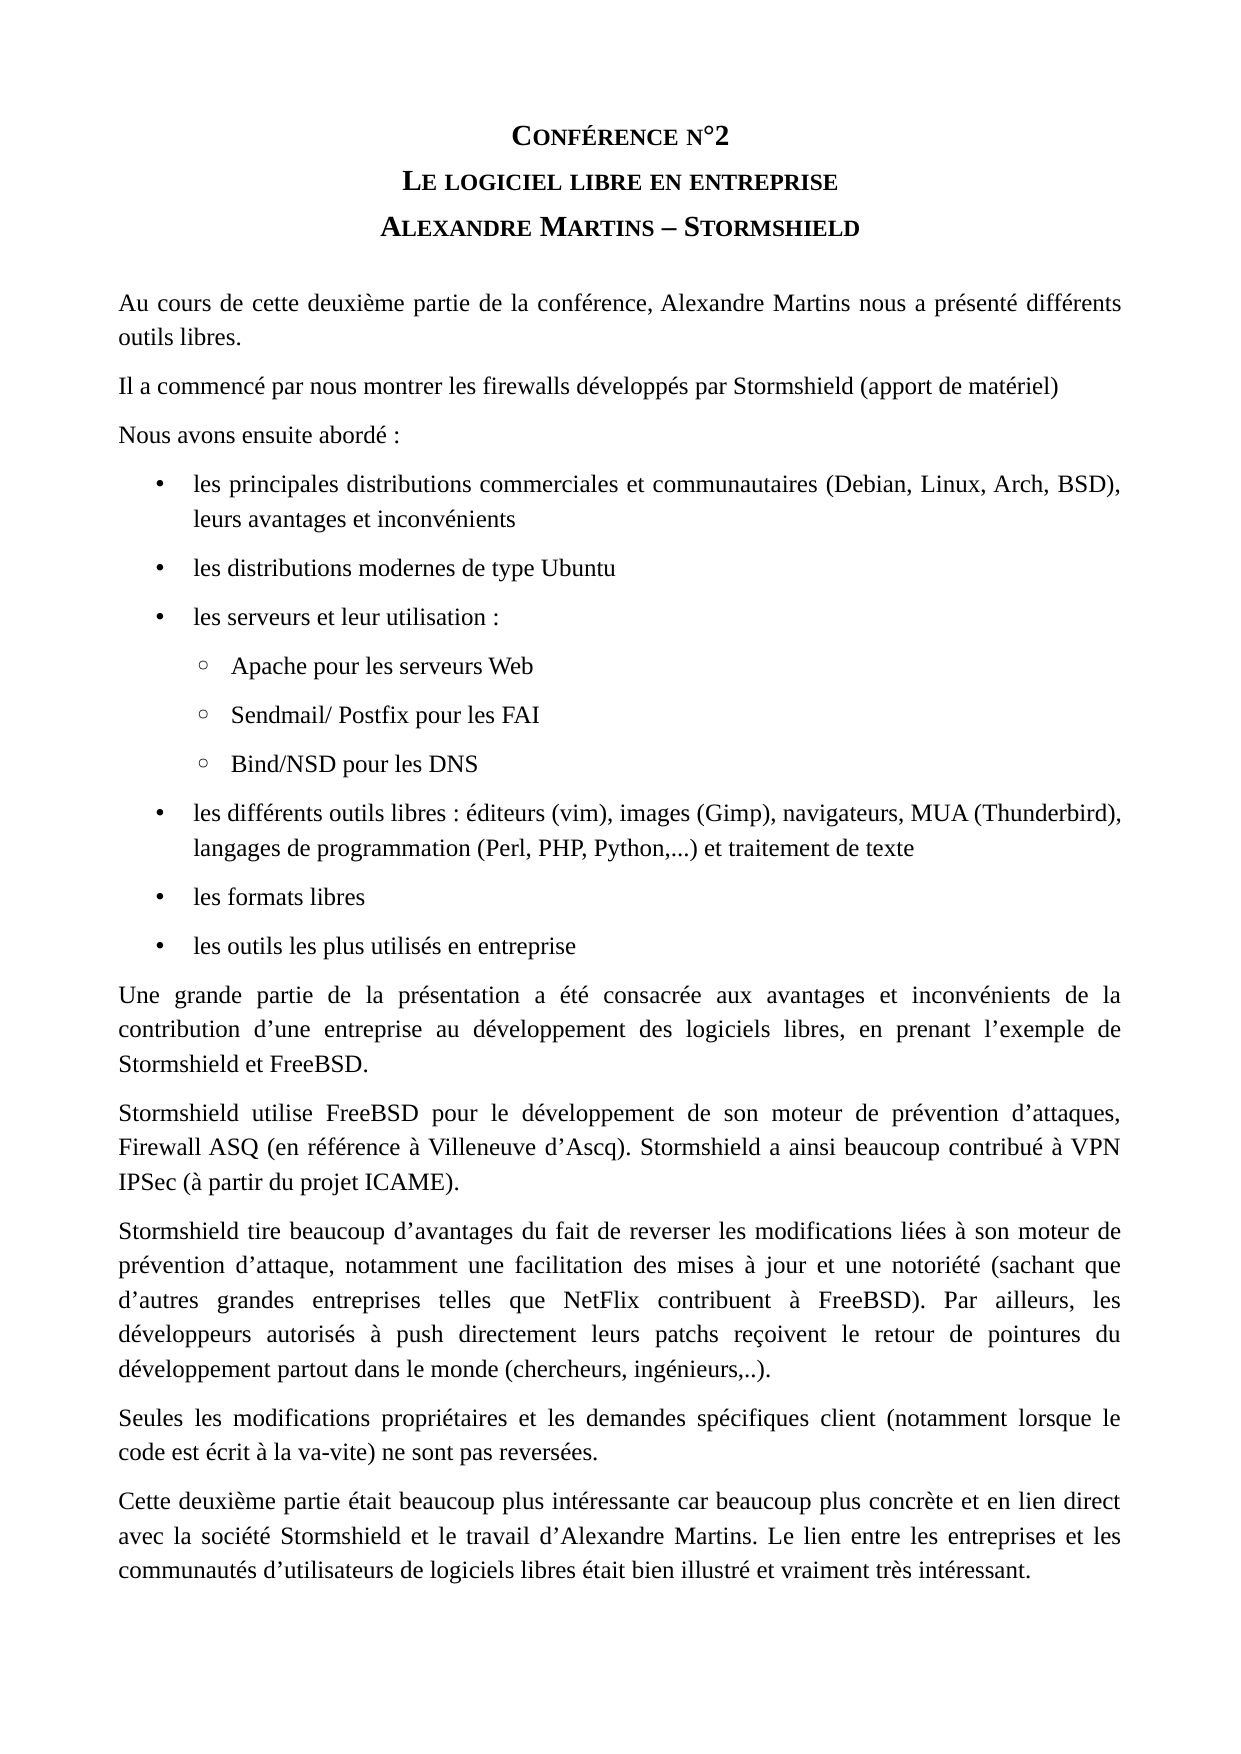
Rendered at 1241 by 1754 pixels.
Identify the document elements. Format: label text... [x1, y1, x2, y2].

list les formats libres [156, 882, 1122, 910]
text Stormshield tire beaucoup d’avantages du fait de reverser les modifications liées à son moteur de prévention d’attaque, notamment une facilitation des mises à jour et une notoriété (sachant que d’autres grandes entreprises telles que NetFlix contribuent à FreeBSD). Par ailleurs, les développeurs autorisés à push directement leurs patchs reçoivent le retour de pointures du développement partout dans le monde (chercheurs, ingénieurs,..). [118, 1216, 1122, 1382]
list Apache pour les serveurs Web [193, 651, 1122, 680]
text Au cours de cette deuxième partie de la conférence, Alexandre Martins nous a présenté différents outils libres. [118, 288, 1122, 351]
text Il a commencé par nous montrer les firewalls développés par Stormshield (apport de matériel) [118, 371, 1122, 400]
text Seules les modifications propriétaires et les demandes spécifiques client (notamment lorsque le code est écrit à la va-vite) ne sont pas reversées. [118, 1403, 1122, 1466]
text Alexandre Martins – Stormshield [118, 209, 1122, 242]
text Conférence n°2 [118, 118, 1122, 152]
text Stormshield utilise FreeBSD pour le développement de son moteur de prévention d’attaques, Firewall ASQ (en référence à Villeneuve d’Ascq). Stormshield a ainsi beaucoup contribué à VPN IPSec (à partir du projet ICAME). [118, 1098, 1122, 1196]
list les distributions modernes de type Ubuntu [156, 553, 1122, 582]
text Nous avons ensuite abordé : [118, 420, 1122, 449]
list les outils les plus utilisés en entreprise [156, 931, 1122, 959]
text Cette deuxième partie était beaucoup plus intéressante car beaucoup plus concrète et en lien direct avec la société Stormshield et le travail d’Alexandre Martins. Le lien entre les entreprises et les communautés d’utilisateurs de logiciels libres était bien illustré et vraiment très intéressant. [118, 1486, 1122, 1584]
text Le logiciel libre en entreprise [118, 163, 1122, 197]
list Sendmail/ Postfix pour les FAI [193, 700, 1122, 729]
text Une grande partie de la présentation a été consacrée aux avantages et inconvénients de la contribution d’une entreprise au développement des logiciels libres, en prenant l’exemple de Stormshield et FreeBSD. [118, 980, 1122, 1077]
list les principales distributions commerciales et communautaires (Debian, Linux, Arch, BSD), leurs avantages et inconvénients [156, 469, 1122, 532]
list les différents outils libres : éditeurs (vim), images (Gimp), navigateurs, MUA (Thunderbird), langages de programmation (Perl, PHP, Python,...) et traitement de texte [156, 798, 1122, 861]
list les serveurs et leur utilisation : [156, 602, 1122, 631]
list Bind/NSD pour les DNS [193, 749, 1122, 778]
